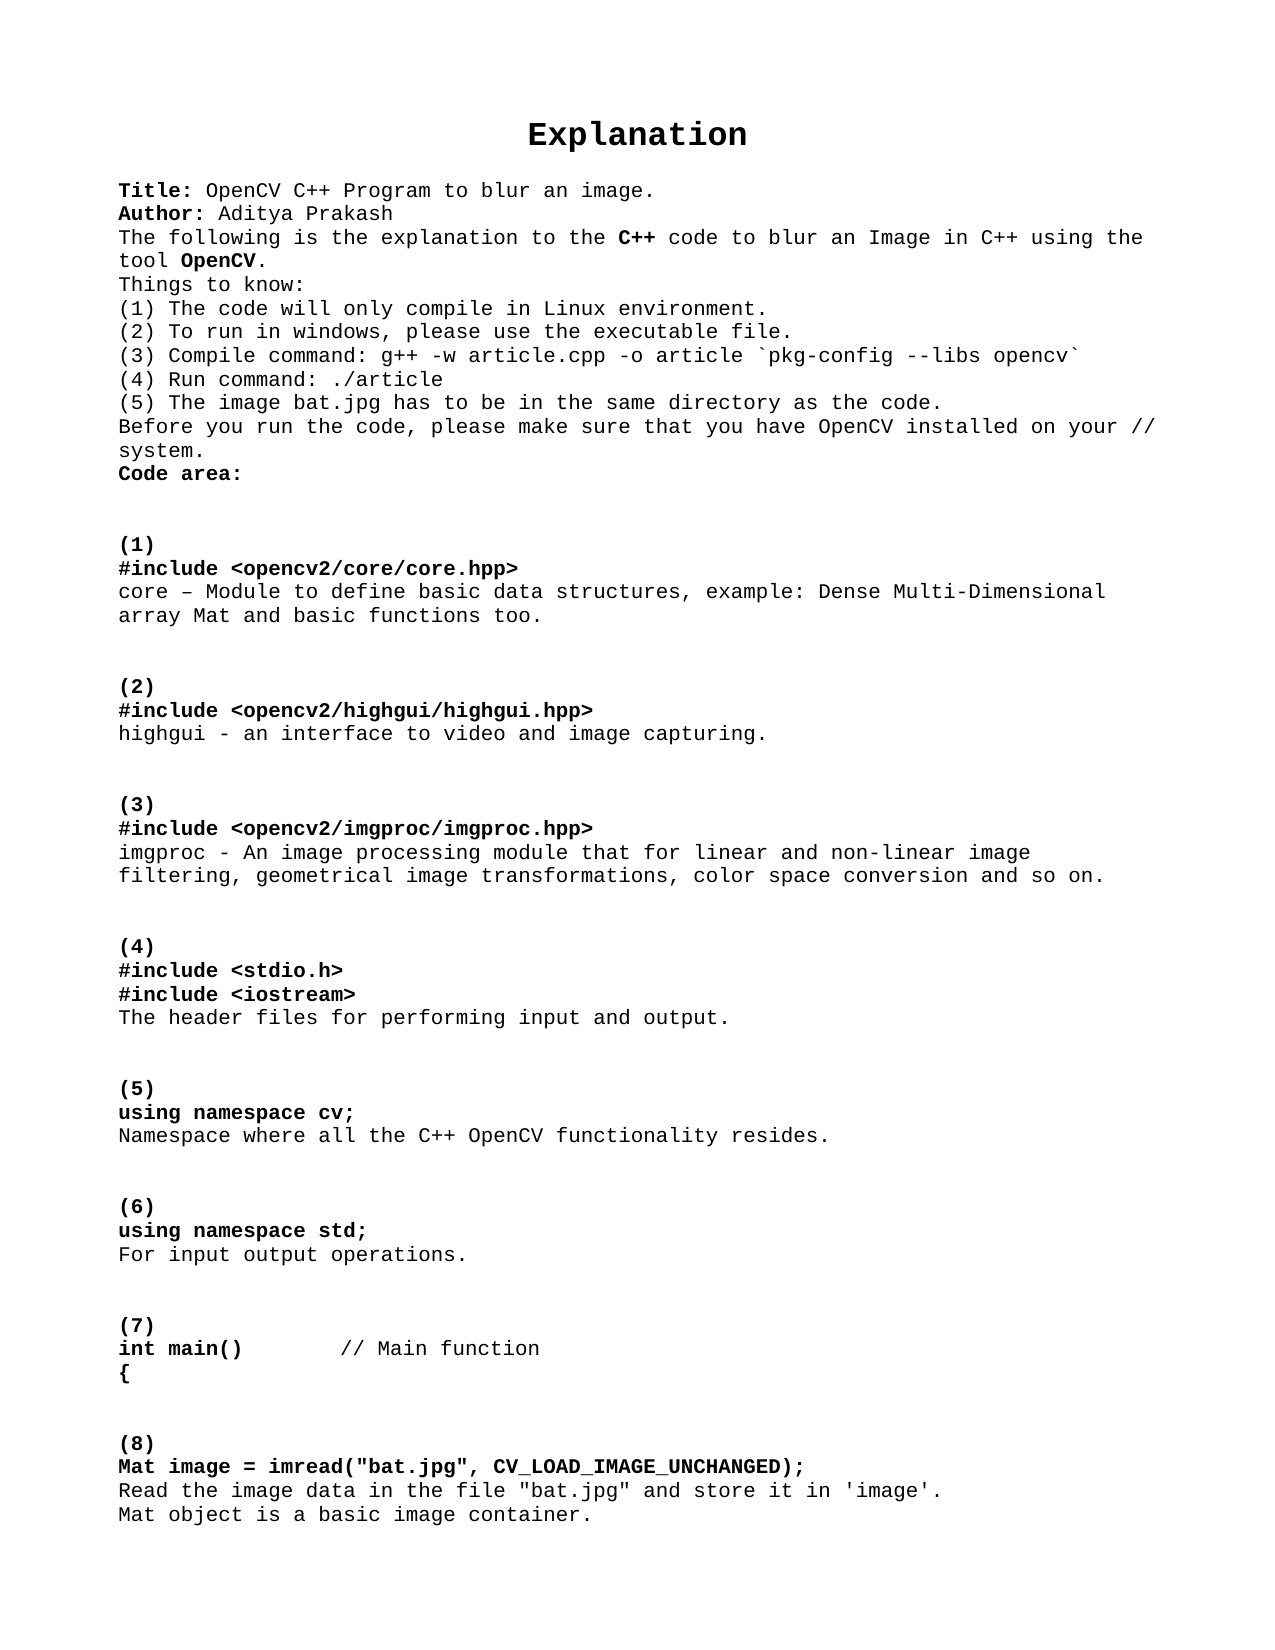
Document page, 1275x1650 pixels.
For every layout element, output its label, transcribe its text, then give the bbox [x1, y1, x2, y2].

text (1) The code will only compile in Linux environment. [118, 298, 1157, 321]
text Things to know: [118, 274, 1157, 298]
text #include <stdio.h> [118, 960, 1157, 983]
text (5) [118, 1078, 1157, 1102]
text The following is the explanation to the C++ code to blur an Image in C++ using the tool OpenCV. [118, 227, 1157, 274]
text (1) [118, 534, 1157, 558]
text Read the image data in the file "bat.jpg" and store it in 'image'. [118, 1480, 1157, 1504]
text (2) To run in windows, please use the executable file. [118, 321, 1157, 345]
text (5) The image bat.jpg has to be in the same directory as the code. [118, 392, 1157, 416]
text Author: Aditya Prakash [118, 203, 1157, 227]
text Title: OpenCV C++ Program to blur an image. [118, 179, 1157, 203]
text highgui - an interface to video and image capturing. [118, 723, 1157, 747]
text #include <opencv2/highgui/highgui.hpp> [118, 700, 1157, 723]
text #include <opencv2/imgproc/imgproc.hpp> [118, 818, 1157, 842]
text (4) [118, 936, 1157, 960]
text #include <iostream> [118, 983, 1157, 1007]
text Mat object is a basic image container. [118, 1504, 1157, 1527]
text (3) Compile command: g++ -w article.cpp -o article `pkg-config --libs opencv` [118, 345, 1157, 369]
text core – Module to define basic data structures, example: Dense Multi-Dimensional array Mat and basic functions too. [118, 582, 1157, 629]
text For input output operations. [118, 1244, 1157, 1267]
text using namespace cv; [118, 1102, 1157, 1125]
text (6) [118, 1196, 1157, 1220]
text Before you run the code, please make sure that you have OpenCV installed on your // system. [118, 416, 1157, 463]
text imgproc - An image processing module that for linear and non-linear image filtering, geometrical image transformations, color space conversion and so on. [118, 842, 1157, 889]
text using namespace std; [118, 1220, 1157, 1244]
text (8) [118, 1433, 1157, 1456]
text Namespace where all the C++ OpenCV functionality resides. [118, 1125, 1157, 1149]
text int main() // Main function [118, 1338, 1157, 1362]
text #include <opencv2/core/core.hpp> [118, 558, 1157, 582]
text { [118, 1362, 1157, 1386]
text (3) [118, 794, 1157, 818]
text (2) [118, 676, 1157, 700]
text The header files for performing input and output. [118, 1007, 1157, 1031]
text Mat image = imread("bat.jpg", CV_LOAD_IMAGE_UNCHANGED); [118, 1456, 1157, 1480]
text (4) Run command: ./article [118, 369, 1157, 392]
text Code area: [118, 463, 1157, 487]
text (7) [118, 1314, 1157, 1338]
text Explanation [118, 118, 1157, 156]
